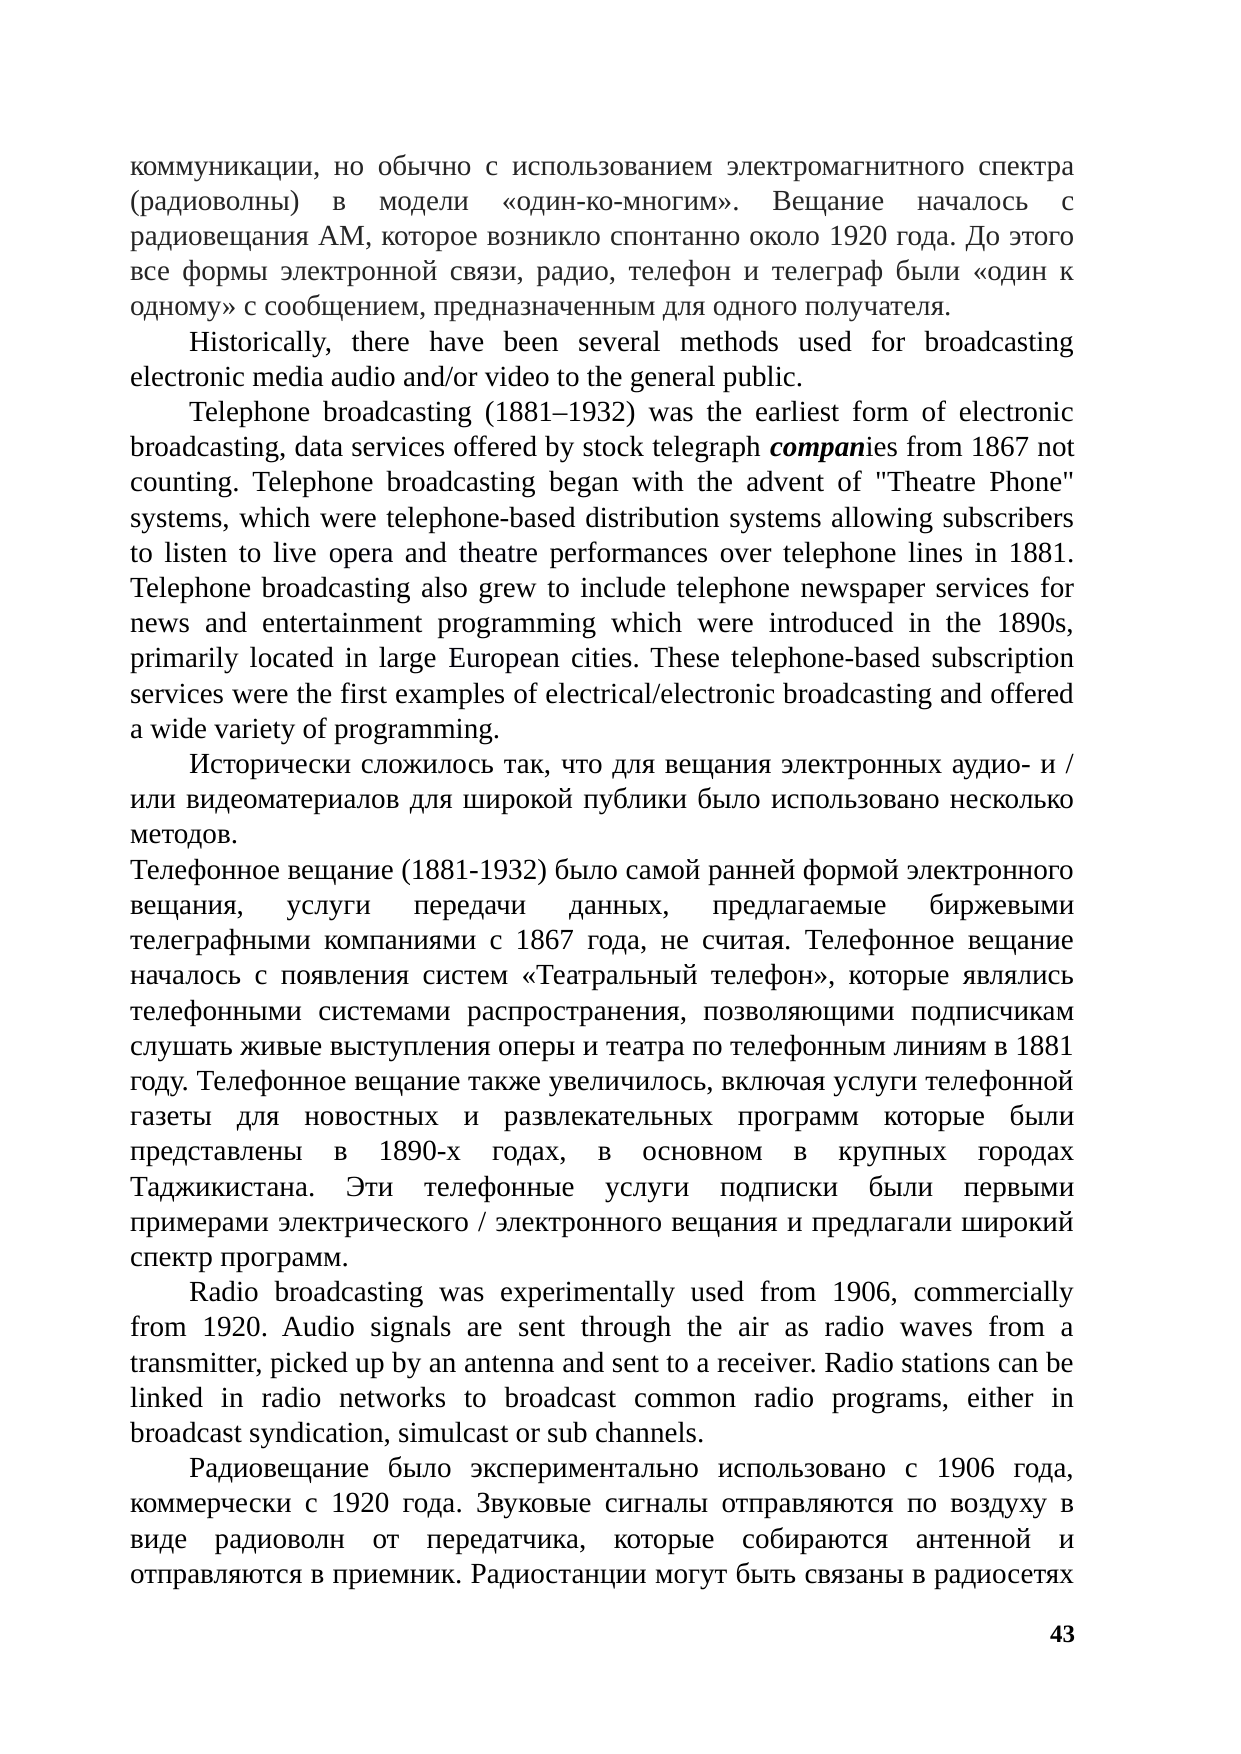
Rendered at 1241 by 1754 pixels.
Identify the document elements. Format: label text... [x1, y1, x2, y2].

text коммуникации, но обычно с использованием электромагнитного спектра (радиоволны) в модели «один-ко-многим». Вещание началось с радиовещания AM, которое возникло спонтанно около 1920 года. До этого все формы электронной связи, радио, телефон и телеграф были «один к одному» с сообщением, предназначенным для одного получателя. [130, 148, 1075, 322]
text Radio broadcasting was experimentally used from 1906, commercially from 1920. Audio signals are sent through the air as radio waves from a transmitter, picked up by an antenna and sent to a receiver. Radio stations can be linked in radio networks to broadcast common radio programs, either in broadcast syndication, simulcast or sub channels. [130, 1274, 1075, 1449]
text Радиовещание было экспериментально использовано с 1906 года, коммерчески с 1920 года. Звуковые сигналы отправляются по воздуху в виде радиоволн от передатчика, которые собираются антенной и отправляются в приемник. Радиостанции могут быть связаны в радиосетях [130, 1450, 1075, 1589]
text Telephone broadcasting (1881–1932) was the earliest form of electronic broadcasting, data services offered by stock telegraph companies from 1867 not counting. Telephone broadcasting began with the advent of "Theatre Phone" systems, which were telephone-based distribution systems allowing subscribers to listen to live opera and theatre performances over telephone lines in 1881. Telephone broadcasting also grew to include telephone newspaper services for news and entertainment programming which were introduced in the 1890s, primarily located in large European cities. These telephone-based subscription services were the first examples of electrical/electronic broadcasting and offered a wide variety of programming. [130, 394, 1075, 744]
text Исторически сложилось так, что для вещания электронных аудио- и / или видеоматериалов для широкой публики было использовано несколько методов. Телефонное вещание (1881-1932) было самой ранней формой электронного вещания, услуги передачи данных, предлагаемые биржевыми телеграфными компаниями с 1867 года, не считая. Телефонное вещание началось с появления систем «Театральный телефон», которые являлись телефонными системами распространения, позволяющими подписчикам слушать живые выступления оперы и театра по телефонным линиям в 1881 году. Телефонное вещание также увеличилось, включая услуги телефонной газеты для новостных и развлекательных программ которые были представлены в 1890-х годах, в основном в крупных городах Таджикистана. Эти телефонные услуги подписки были первыми примерами электрического / электронного вещания и предлагали широкий спектр программ. [130, 746, 1075, 1273]
text Historically, there have been several methods used for broadcasting electronic media audio and/or video to the general public. [130, 324, 1075, 392]
